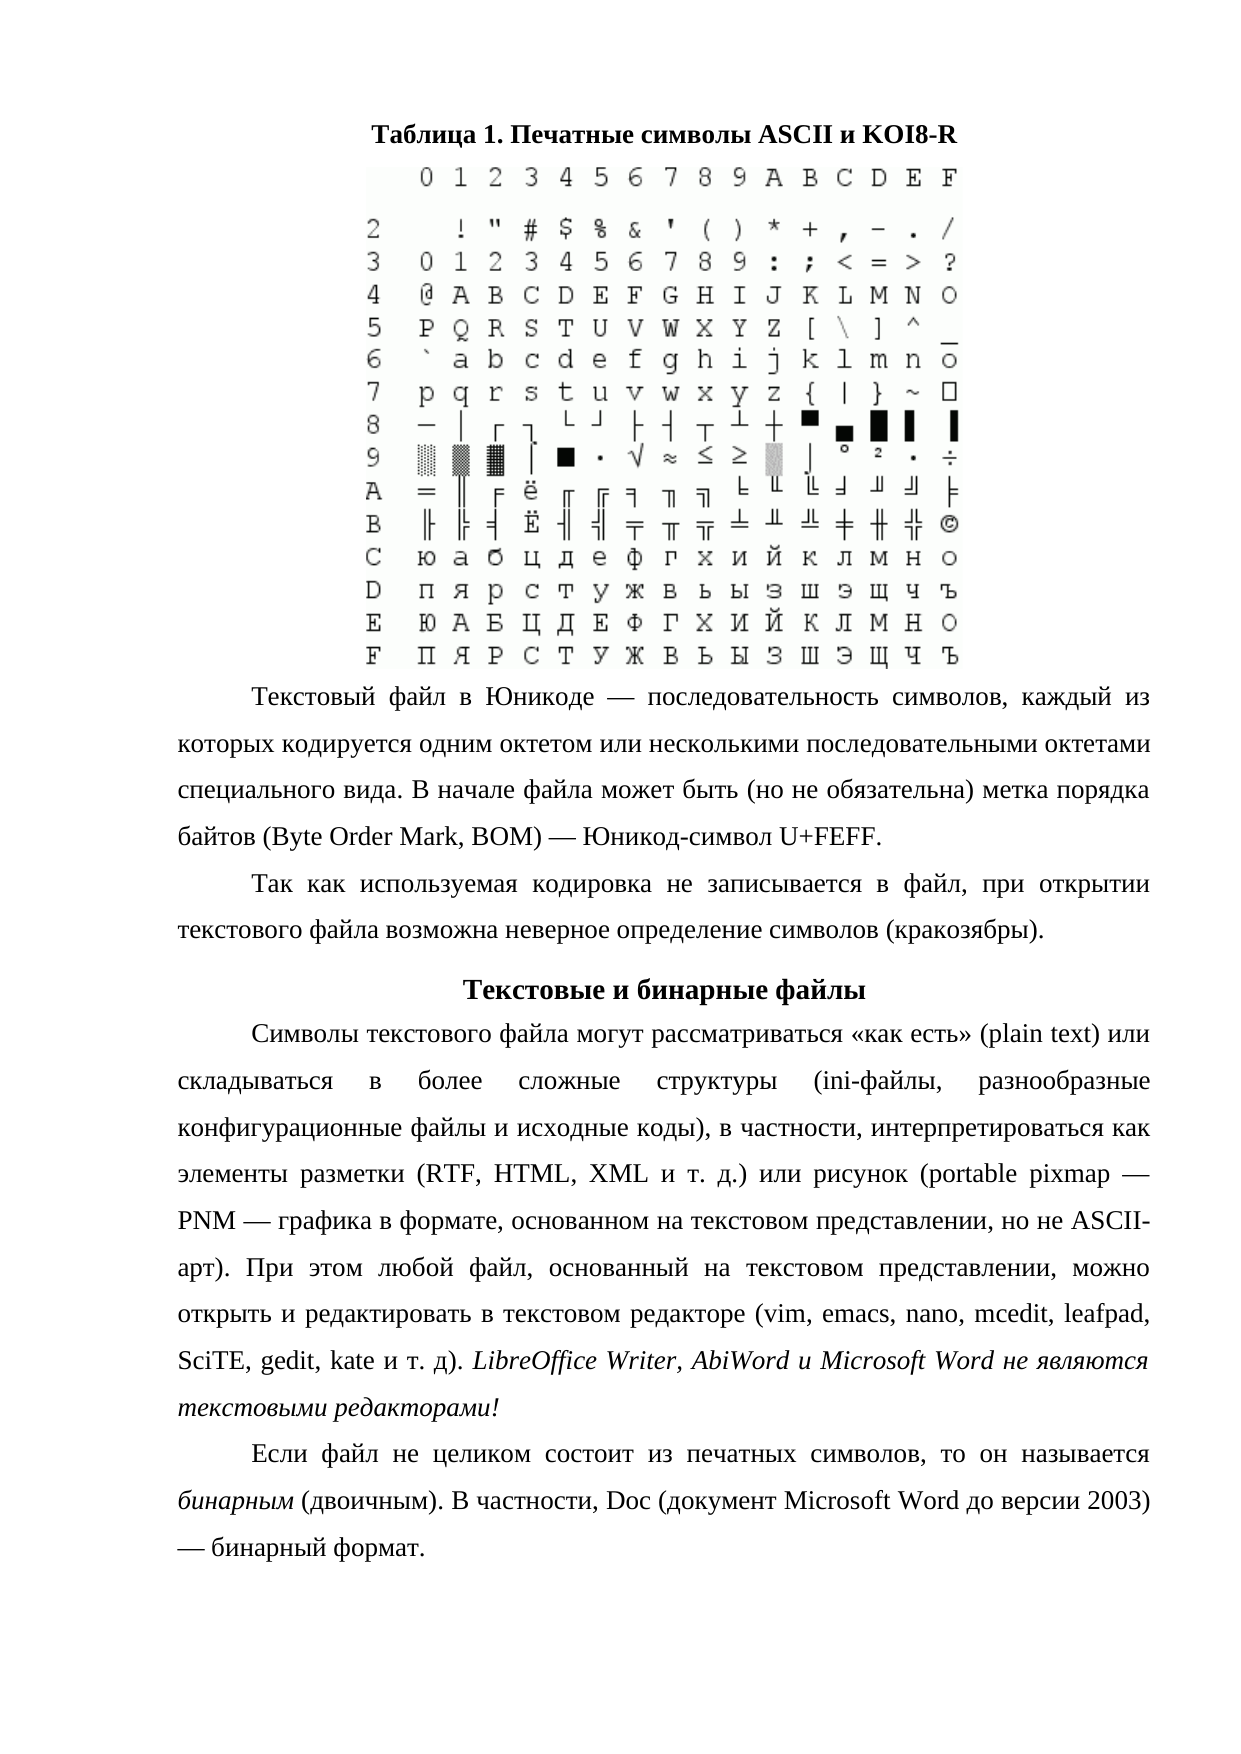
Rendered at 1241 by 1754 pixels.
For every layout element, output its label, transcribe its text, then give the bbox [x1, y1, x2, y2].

subtitle Таблица 1. Печатные символы ASCII и KOI8-R [177, 118, 1152, 149]
subtitle Текстовые и бинарные файлы [177, 972, 1152, 1006]
text Так как используемая кодировка не записывается в файл, при открытии текстового файла возможна неверное определение символов (кракозябры). [177, 867, 1152, 945]
text Символы текстового файла могут рассматриваться «как есть» (plain text) или складываться в более сложные структуры (ini-файлы, разнообразные конфигурационные файлы и исходные коды), в частности, интерпретироваться как элементы разметки (RTF, HTML, XML и т. д.) или рисунок (portable pixmap — PNM — графика в формате, основанном на текстовом представлении, но не ASCII-арт). При этом любой файл, основанный на текстовом представлении, можно открыть и редактировать в текстовом редакторе (vim, emacs, nano, mcedit, leafpad, SciTE, gedit, kate и т. д). LibreOffice Writer, AbiWord и Microsoft Word не являются текстовыми редакторами! [177, 1017, 1152, 1422]
picture [366, 167, 963, 669]
text Если файл не целиком состоит из печатных символов, то он называется бинарным (двоичным). В частности, Doc (документ Microsoft Word до версии 2003) — бинарный формат. [177, 1437, 1152, 1562]
text Текстовый файл в Юникоде — последовательность символов, каждый из которых кодируется одним октетом или несколькими последовательными октетами специального вида. В начале файла может быть (но не обязательна) метка порядка байтов (Byte Order Mark, BOM) — Юникод-символ U+FEFF. [177, 680, 1152, 851]
